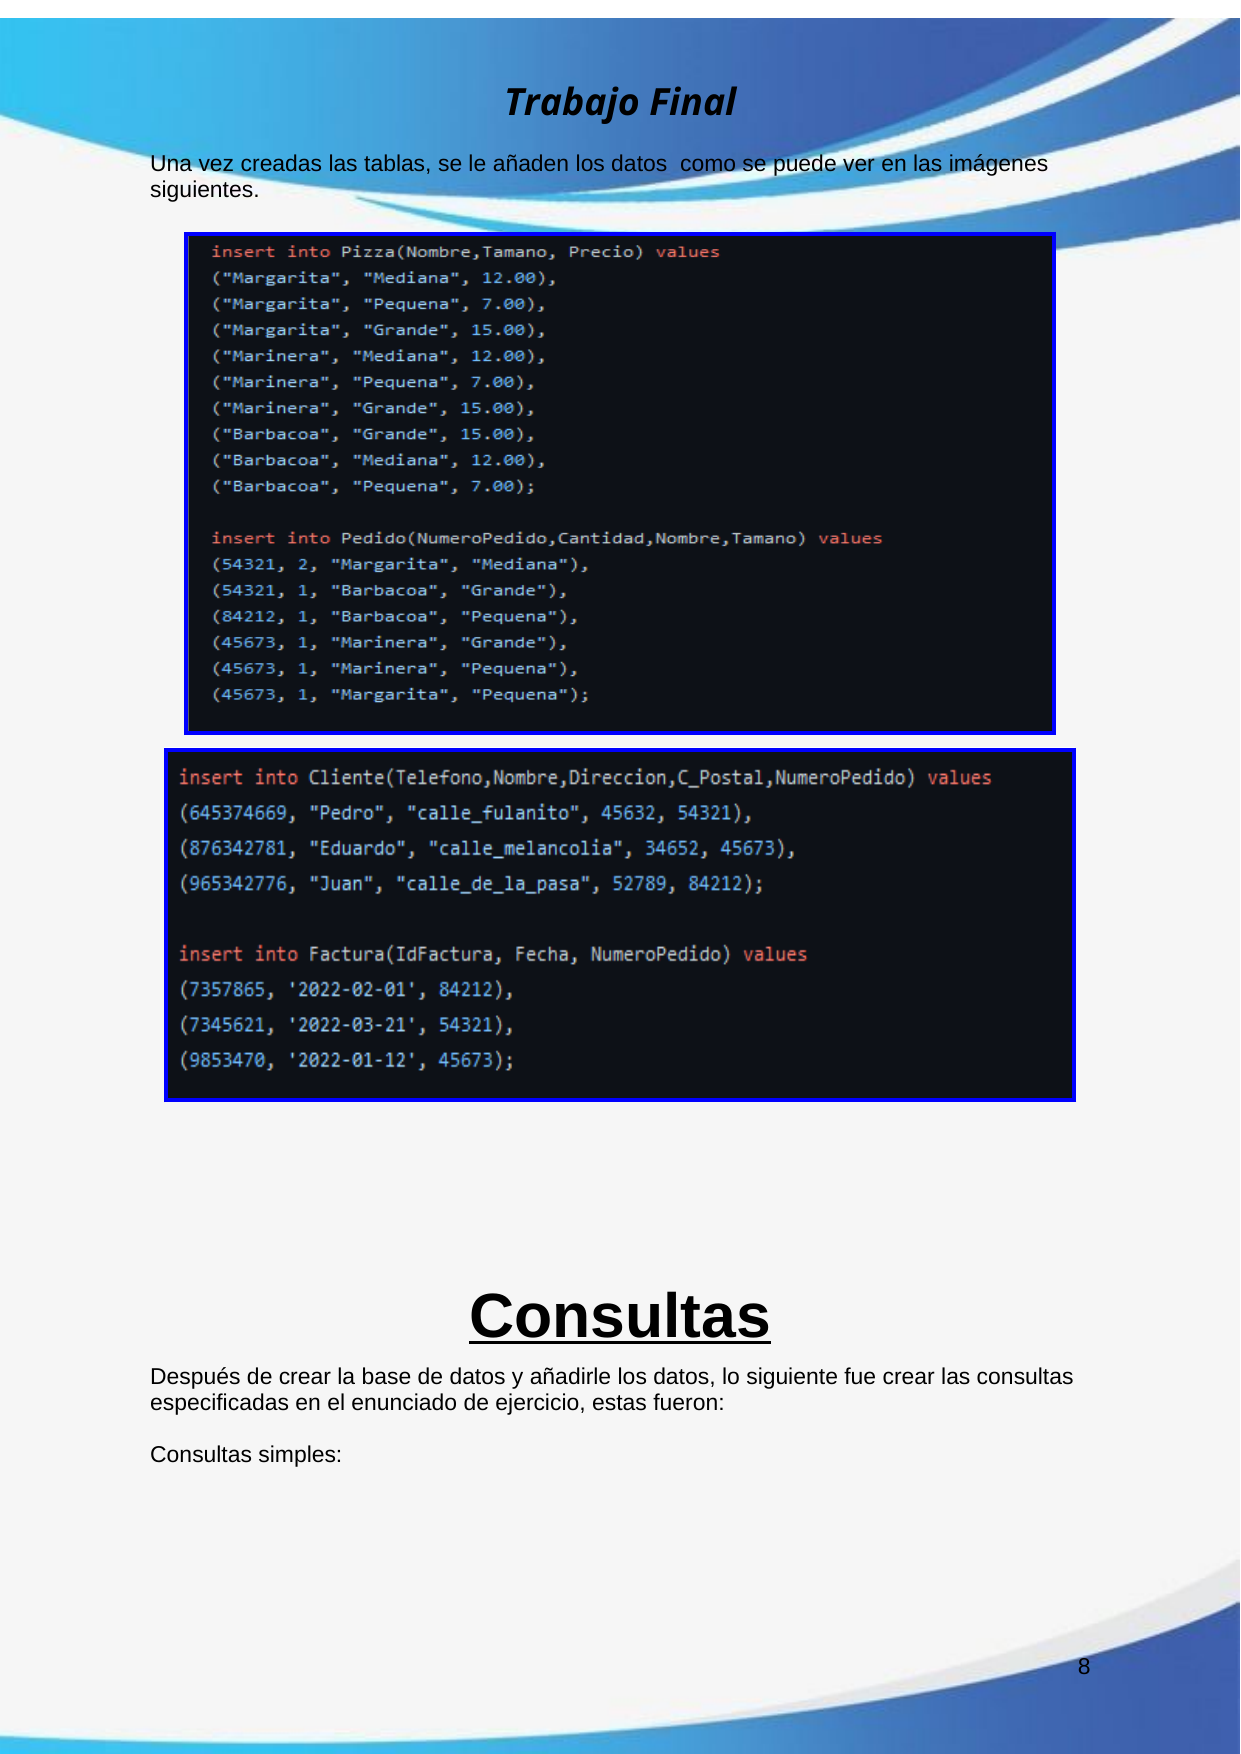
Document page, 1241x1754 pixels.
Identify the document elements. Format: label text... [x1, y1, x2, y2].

text Consultas simples: [150, 1441, 1090, 1467]
text Después de crear la base de datos y añadirle los datos, lo siguiente fue crear las consultas especificadas en el enunciado de ejercicio, estas fueron: [150, 1363, 1090, 1416]
text Una vez creadas las tablas, se le añaden los datos como se puede ver en las imágenes siguientes. [150, 150, 1090, 203]
subtitle Consultas [150, 1278, 1090, 1350]
picture [0, 18, 1240, 1754]
